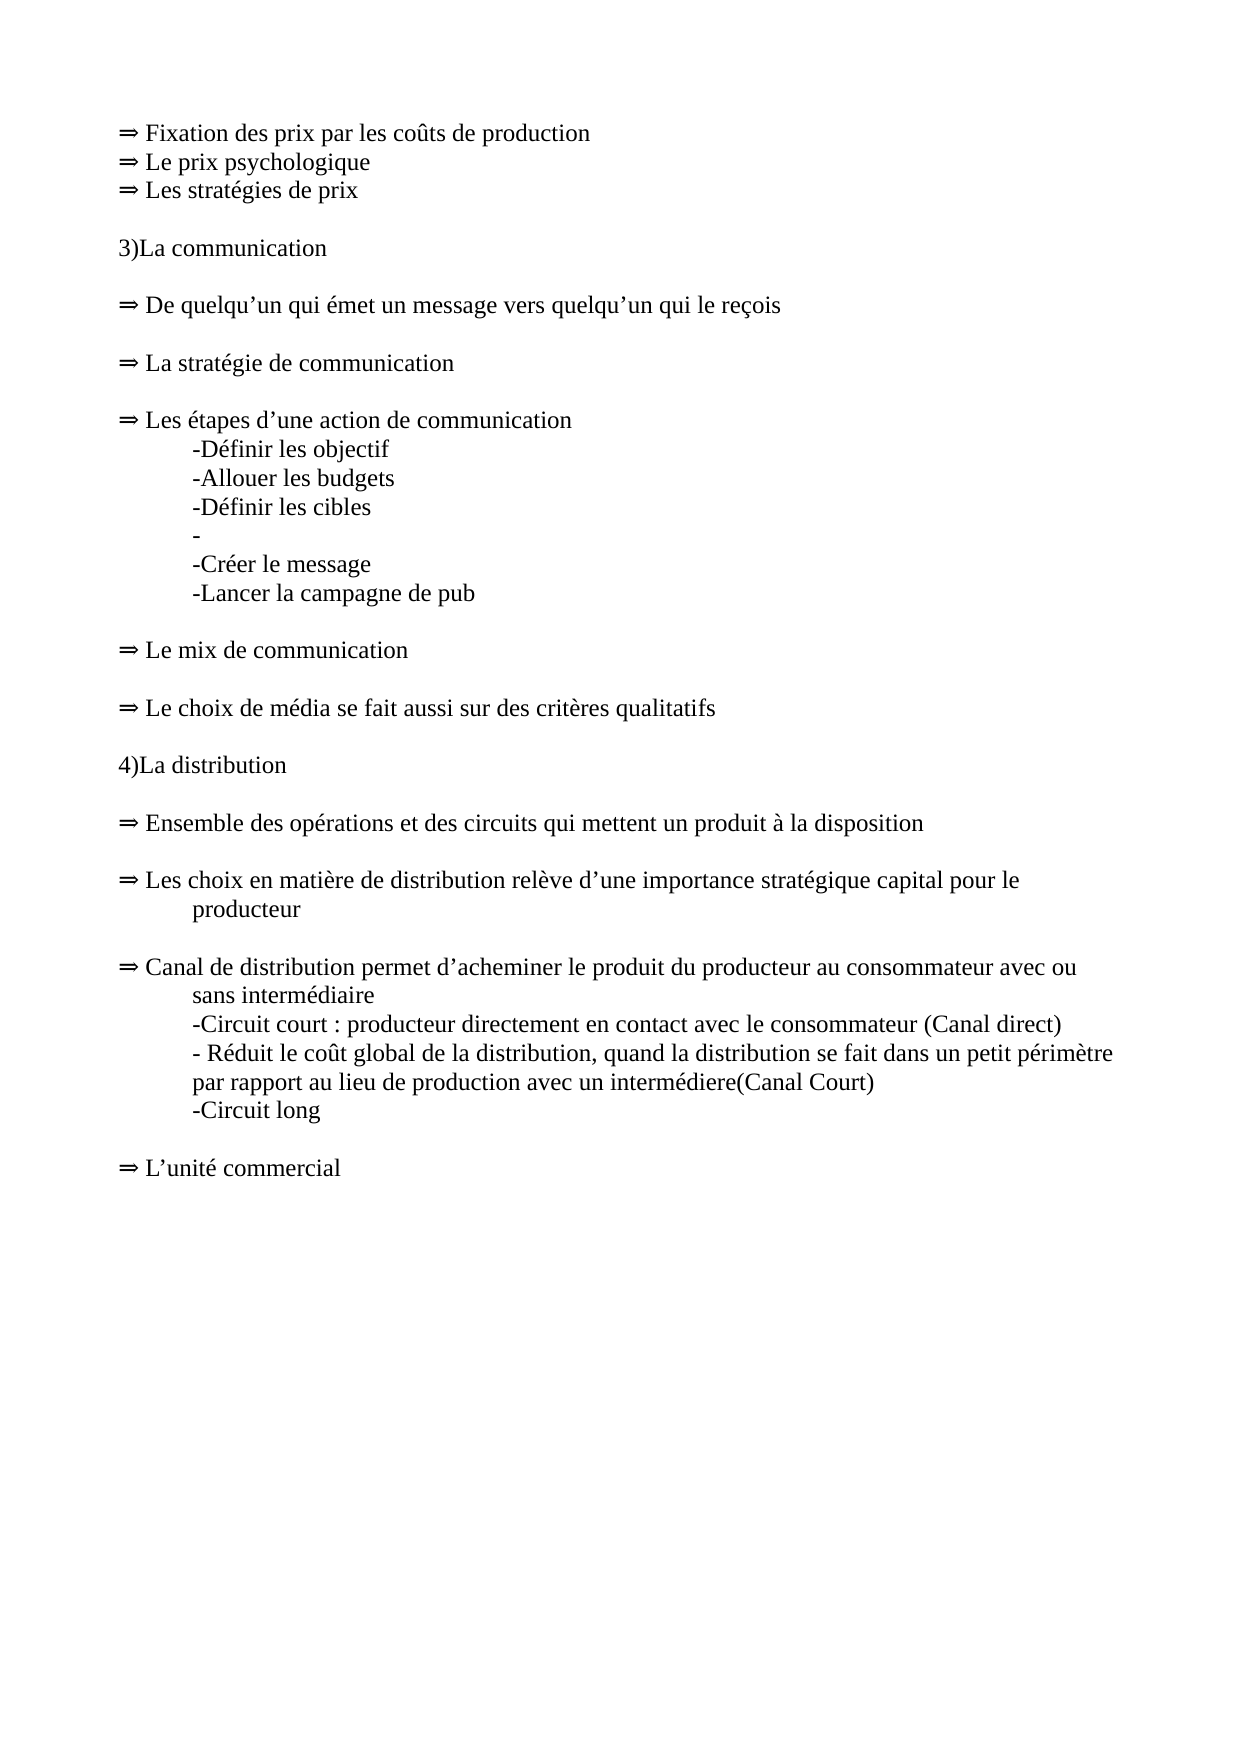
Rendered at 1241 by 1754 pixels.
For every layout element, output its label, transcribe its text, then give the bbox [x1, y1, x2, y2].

text ⇒ Canal de distribution permet d’acheminer le produit du producteur au consommateur avec ou sans intermédiaire [118, 952, 1122, 1009]
text - Réduit le coût global de la distribution, quand la distribution se fait dans un petit périmètre par rapport au lieu de production avec un intermédiere(Canal Court) [118, 1038, 1122, 1096]
text ⇒ Les étapes d’une action de communication [118, 406, 1122, 434]
text - [118, 521, 1122, 549]
text ⇒ Les choix en matière de distribution relève d’une importance stratégique capital pour le [118, 866, 1122, 894]
text 3)La communication [118, 233, 1122, 262]
text -Définir les objectif [118, 434, 1122, 463]
text 4)La distribution [118, 751, 1122, 779]
text ⇒ Le prix psychologique [118, 147, 1122, 176]
text ⇒ De quelqu’un qui émet un message vers quelqu’un qui le reçois [118, 291, 1122, 319]
text ⇒ L’unité commercial [118, 1153, 1122, 1182]
text ⇒ Le choix de média se fait aussi sur des critères qualitatifs [118, 693, 1122, 722]
text -Définir les cibles [118, 492, 1122, 521]
text -Créer le message [118, 549, 1122, 578]
text -Circuit long [118, 1096, 1122, 1124]
text ⇒ Ensemble des opérations et des circuits qui mettent un produit à la disposition [118, 808, 1122, 837]
text producteur [118, 894, 1122, 923]
text ⇒ Les stratégies de prix [118, 176, 1122, 204]
text -Lancer la campagne de pub [118, 578, 1122, 607]
text -Allouer les budgets [118, 463, 1122, 492]
text -Circuit court : producteur directement en contact avec le consommateur (Canal direct) [118, 1009, 1122, 1038]
text ⇒ Fixation des prix par les coûts de production [118, 118, 1122, 147]
text ⇒ Le mix de communication [118, 636, 1122, 664]
text ⇒ La stratégie de communication [118, 348, 1122, 377]
